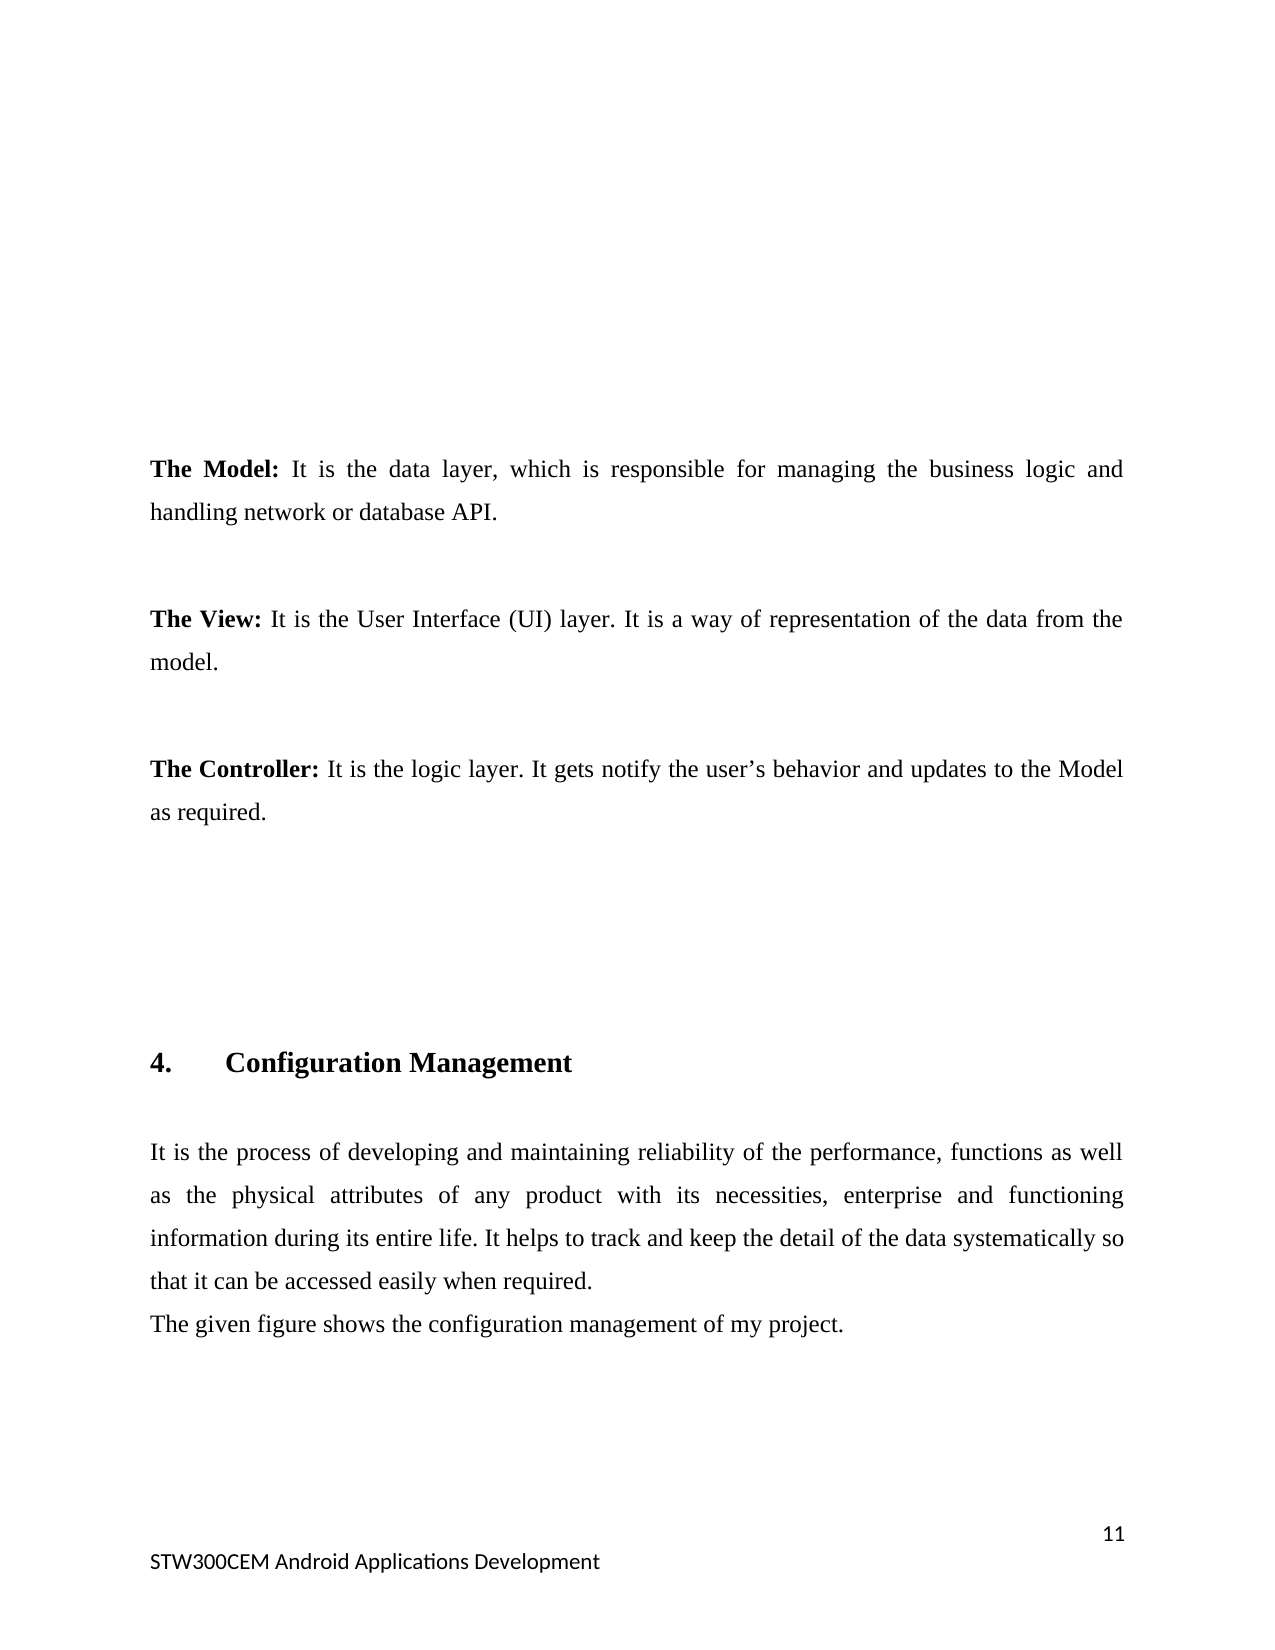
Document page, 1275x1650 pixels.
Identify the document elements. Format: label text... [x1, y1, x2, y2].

text It is the process of developing and maintaining reliability of the performance, functions as well as the physical attributes of any product with its necessities, enterprise and functioning information during its entire life. It helps to track and keep the detail of the data systematically so that it can be accessed easily when required. [150, 1137, 1125, 1295]
subtitle The Controller: It is the logic layer. It gets notify the user’s behavior and updates to the Model as required. [150, 754, 1125, 826]
subtitle 4. Configuration Management [150, 1045, 1125, 1078]
subtitle The View: It is the User Interface (UI) layer. It is a way of representation of the data from the model. [150, 604, 1125, 676]
text The given figure shows the configuration management of my project. [150, 1309, 1125, 1338]
subtitle The Model: It is the data layer, which is responsible for managing the business logic and handling network or database API. [150, 454, 1125, 526]
